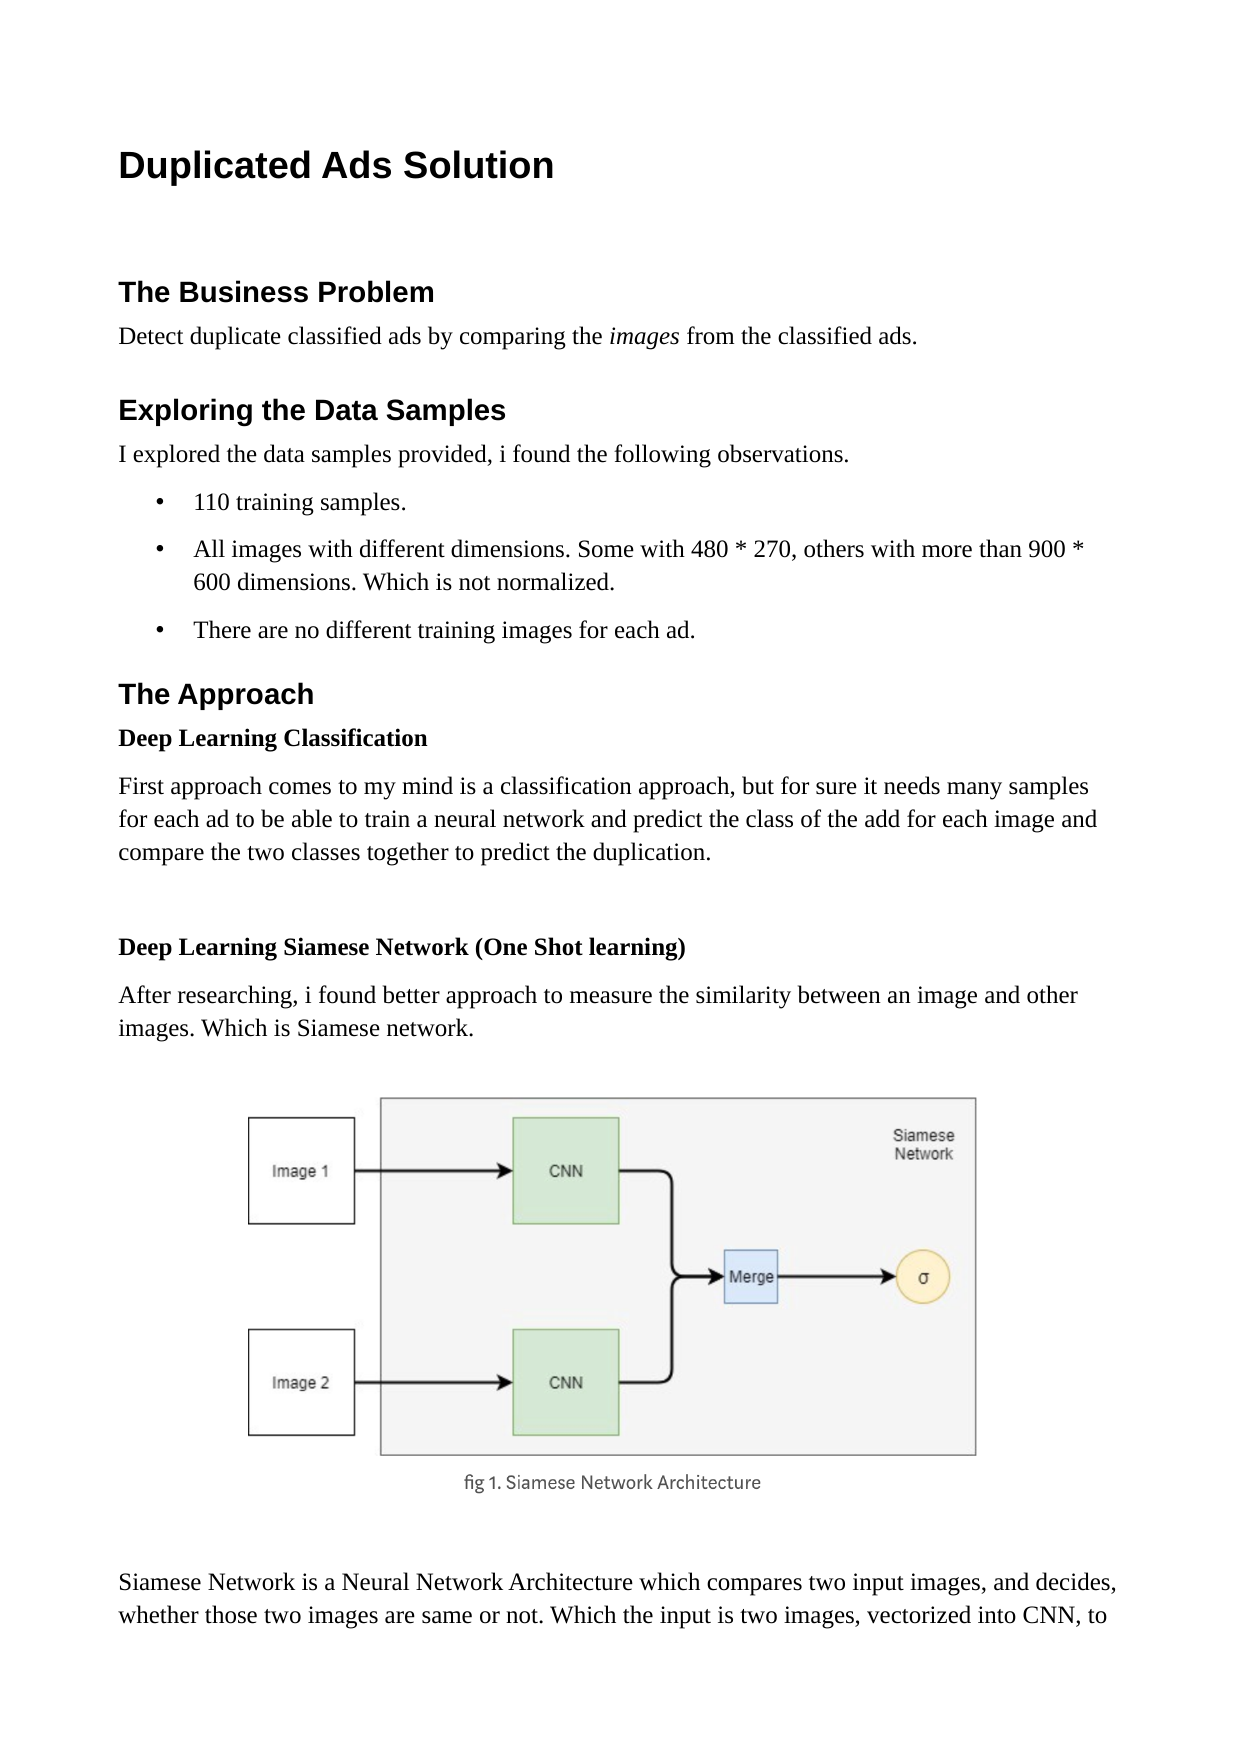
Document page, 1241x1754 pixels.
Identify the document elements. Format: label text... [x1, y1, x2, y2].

text First approach comes to my mind is a classification approach, but for sure it needs many samples for each ad to be able to train a neural network and predict the class of the add for each image and compare the two classes together to predict the duplication. [118, 771, 1122, 866]
subtitle The Approach [118, 677, 1122, 711]
text Deep Learning Classification [118, 723, 1122, 752]
text Deep Learning Siamese Network (One Shot learning) [118, 932, 1122, 961]
text After researching, i found better approach to measure the similarity between an image and other images. Which is Siamese network. [118, 980, 1122, 1042]
list There are no different training images for each ad. [156, 615, 1122, 644]
subtitle Exploring the Data Samples [118, 393, 1122, 427]
picture [118, 1060, 1123, 1515]
list 110 training samples. [156, 487, 1122, 516]
text Siamese Network is a Neural Network Architecture which compares two input images, and decides, whether those two images are same or not. Which the input is two images, vectorized into CNN, to [118, 1567, 1122, 1629]
subtitle Duplicated Ads Solution [118, 143, 1122, 187]
text I explored the data samples provided, i found the following observations. [118, 439, 1122, 468]
list All images with different dimensions. Some with 480 * 270, others with more than 900 * 600 dimensions. Which is not normalized. [156, 534, 1122, 596]
subtitle The Business Problem [118, 275, 1122, 308]
text Detect duplicate classified ads by comparing the images from the classified ads. [118, 321, 1122, 350]
